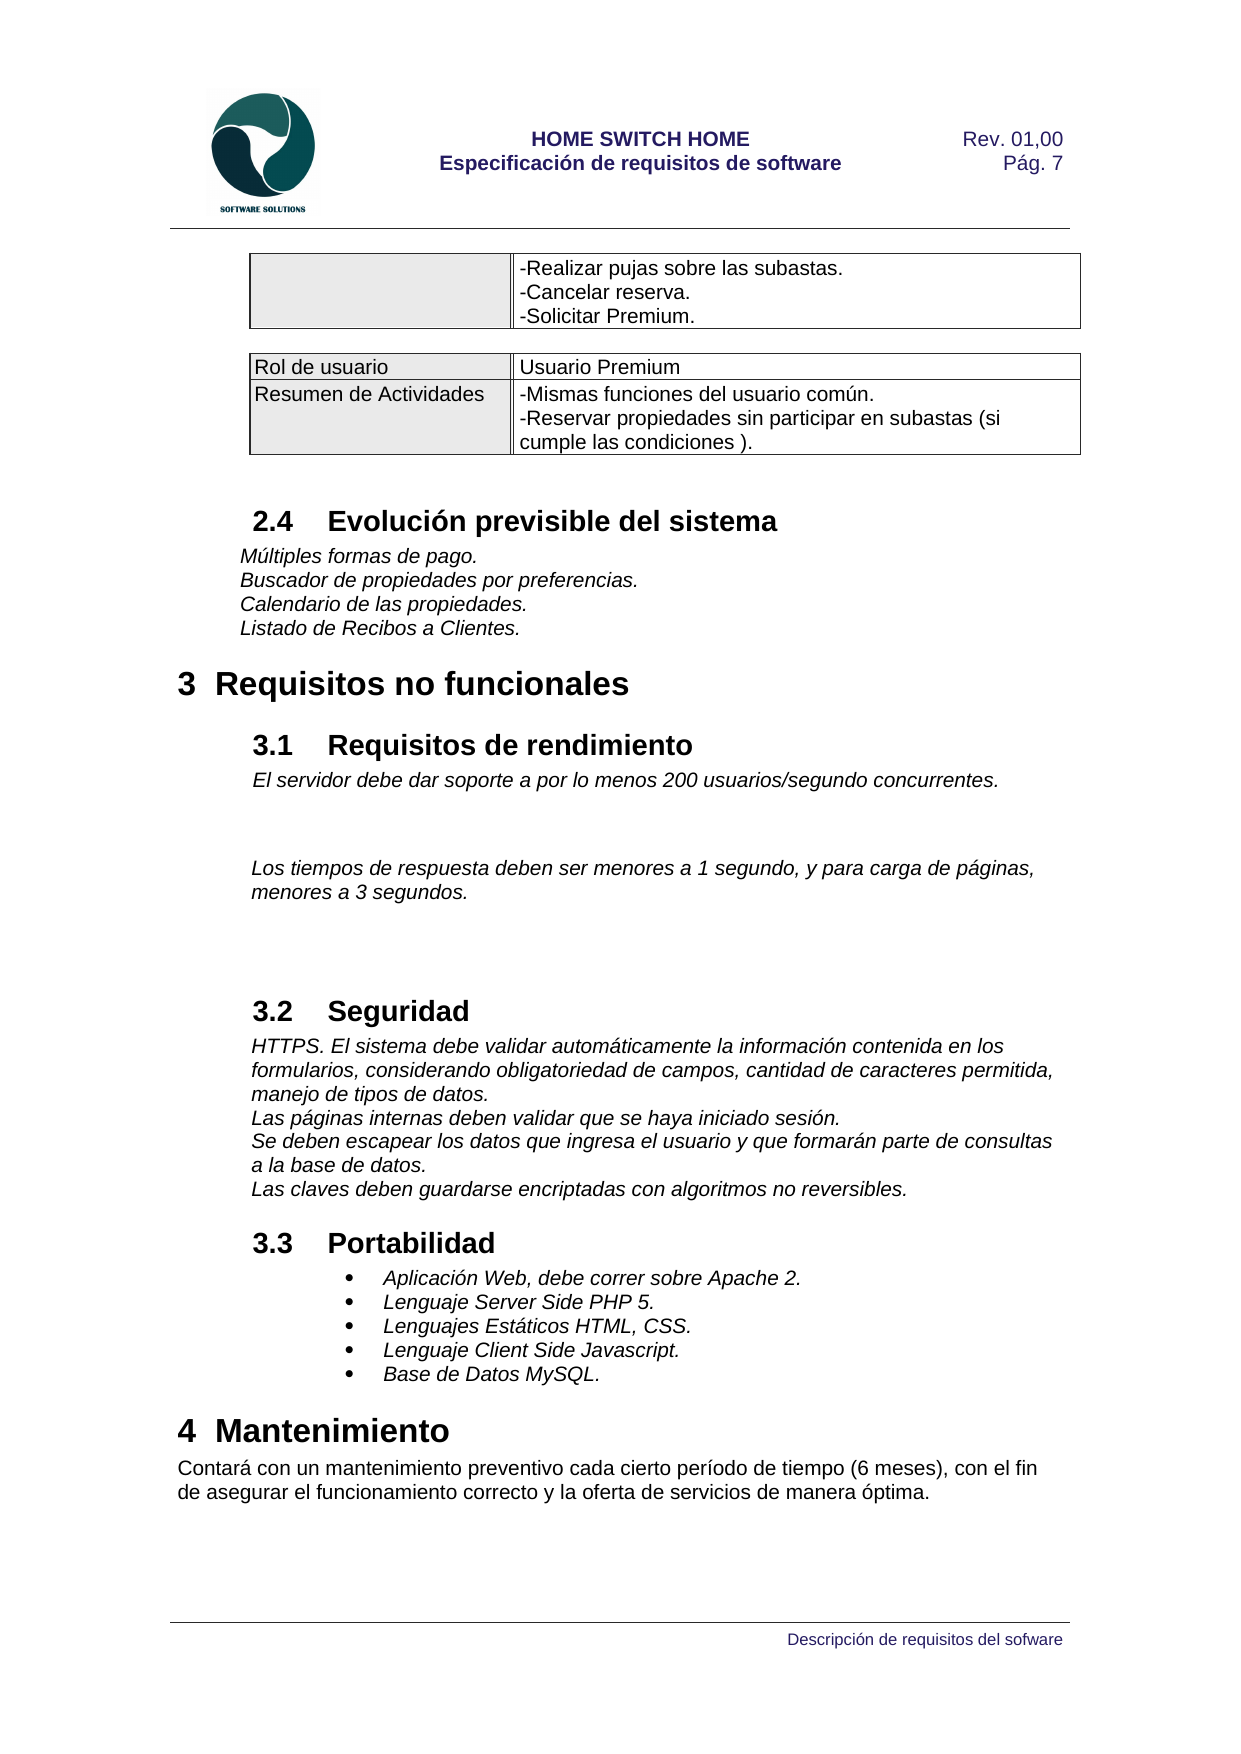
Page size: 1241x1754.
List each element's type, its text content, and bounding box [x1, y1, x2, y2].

text Los tiempos de respuesta deben ser menores a 1 segundo, y para carga de páginas, menores a 3 segundos. [186, 792, 1128, 969]
text Múltiples formas de pago. [240, 544, 1063, 568]
table_cell -Mismas funciones del usuario común. -Reservar propiedades sin participar en subastas (si cumple las condiciones ). [514, 380, 1080, 454]
list Lenguaje Client Side Javascript. [346, 1338, 1063, 1362]
subtitle Requisitos de rendimiento [252, 728, 1063, 761]
text El servidor debe dar soporte a por lo menos 200 usuarios/segundo concurrentes. [178, 768, 1063, 792]
table_cell [251, 254, 510, 327]
table_cell -Realizar pujas sobre las subastas. -Cancelar reserva. -Solicitar Premium. [514, 254, 1080, 327]
table_header Rol de usuario [251, 354, 510, 379]
list Lenguaje Server Side PHP 5. [346, 1290, 1063, 1314]
text Contará con un mantenimiento preventivo cada cierto período de tiempo (6 meses), con el fin de asegurar el funcionamiento correcto y la oferta de servicios de manera óptima. [113, 1391, 1128, 1568]
text Las claves deben guardarse encriptadas con algoritmos no reversibles. [228, 1177, 1063, 1201]
table_header Usuario Premium [514, 354, 1080, 379]
text Las páginas internas deben validar que se haya iniciado sesión. [228, 1105, 1063, 1129]
list Lenguajes Estáticos HTML, CSS. [346, 1314, 1063, 1338]
text Calendario de las propiedades. [240, 592, 1063, 616]
subtitle Portabilidad [252, 1226, 1063, 1260]
picture [205, 88, 321, 216]
text HTTPS. El sistema debe validar automáticamente la información contenida en los formularios, considerando obligatoriedad de campos, cantidad de caracteres permitida, manejo de tipos de datos. [251, 1033, 1063, 1105]
subtitle Requisitos no funcionales [177, 664, 1063, 703]
list Aplicación Web, debe correr sobre Apache 2. [346, 1266, 1063, 1290]
text Se deben escapear los datos que ingresa el usuario y que formarán parte de consultas a la base de datos. [251, 1129, 1063, 1177]
text Listado de Recibos a Clientes. [240, 616, 1063, 639]
table_cell Resumen de Actividades [251, 380, 510, 454]
text Buscador de propiedades por preferencias. [240, 568, 1063, 592]
subtitle Seguridad [252, 994, 1063, 1027]
list Base de Datos MySQL. [346, 1362, 1063, 1386]
subtitle Evolución previsible del sistema [252, 504, 1063, 537]
